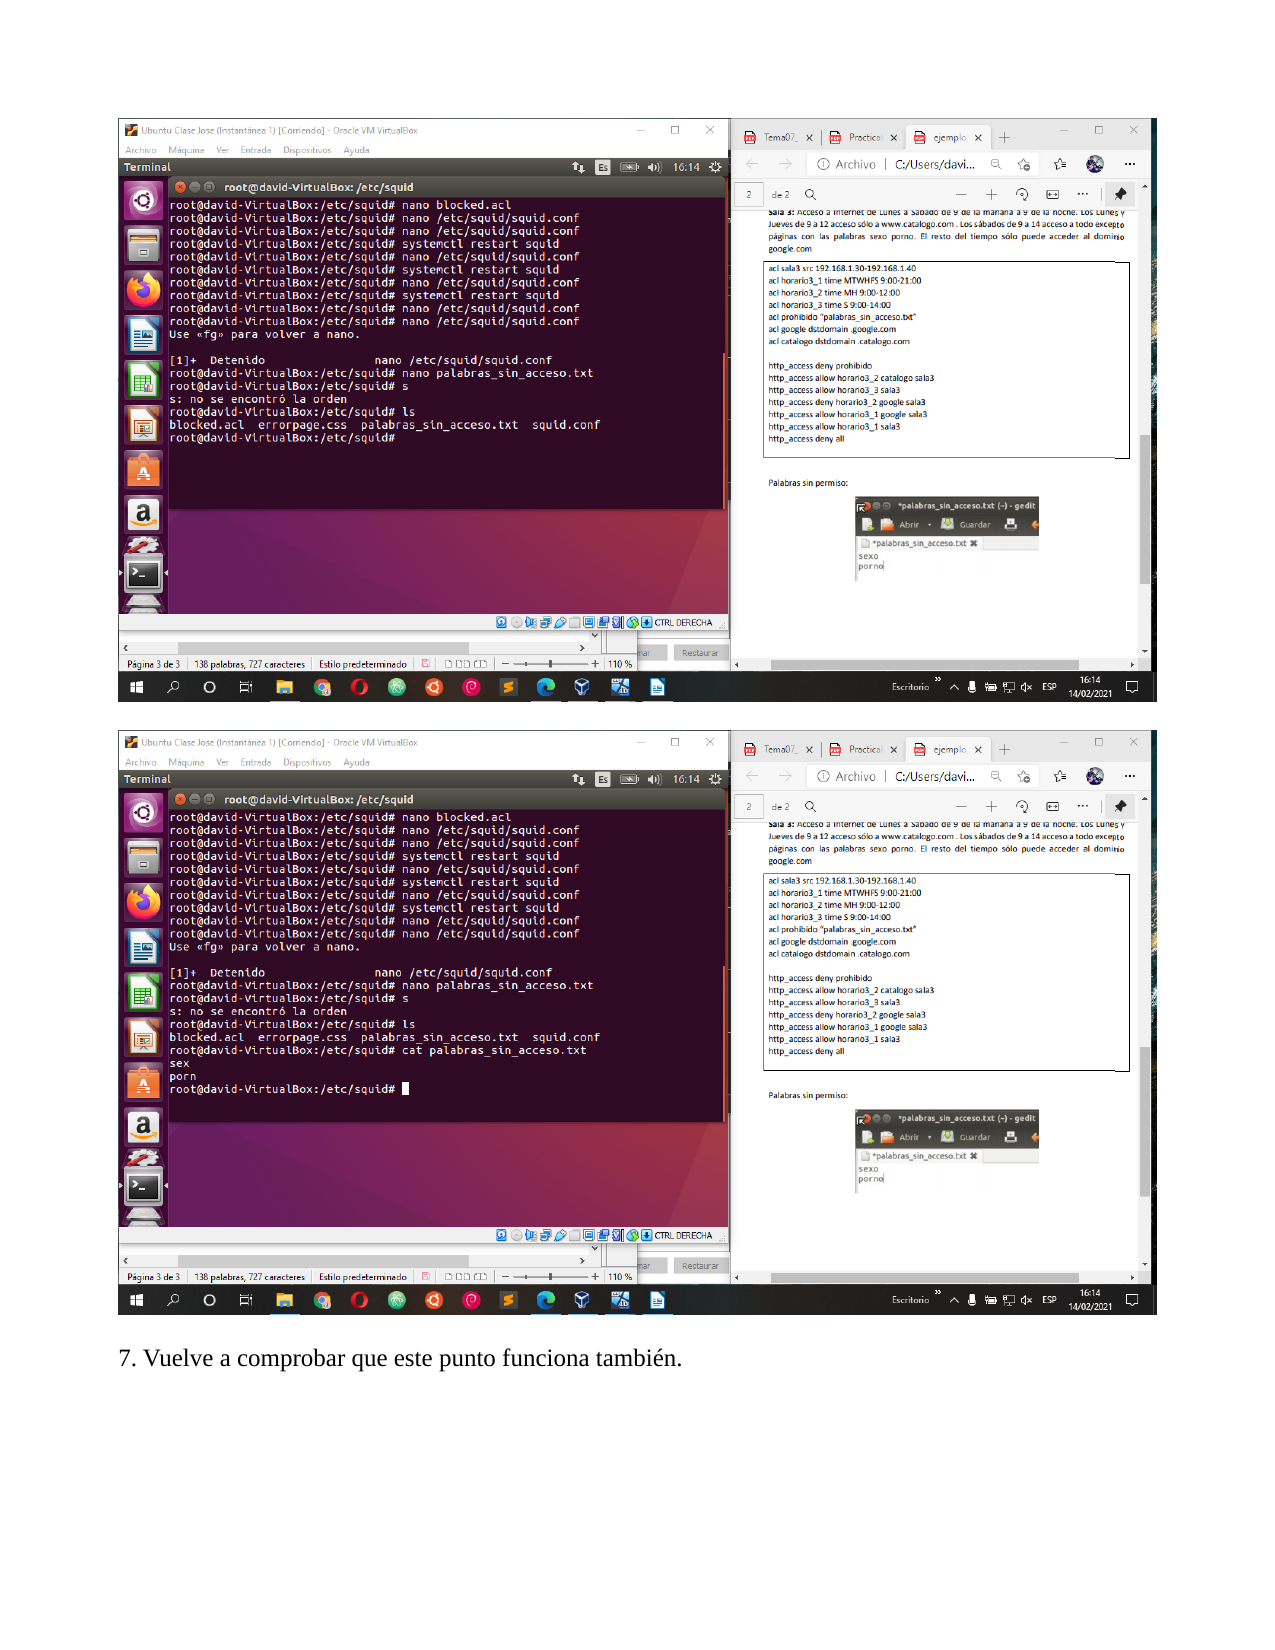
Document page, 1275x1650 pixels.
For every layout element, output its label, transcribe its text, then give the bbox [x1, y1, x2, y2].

text 7. Vuelve a comprobar que este punto funciona también. [118, 1343, 1157, 1372]
picture [118, 730, 1157, 1315]
picture [118, 118, 1157, 702]
